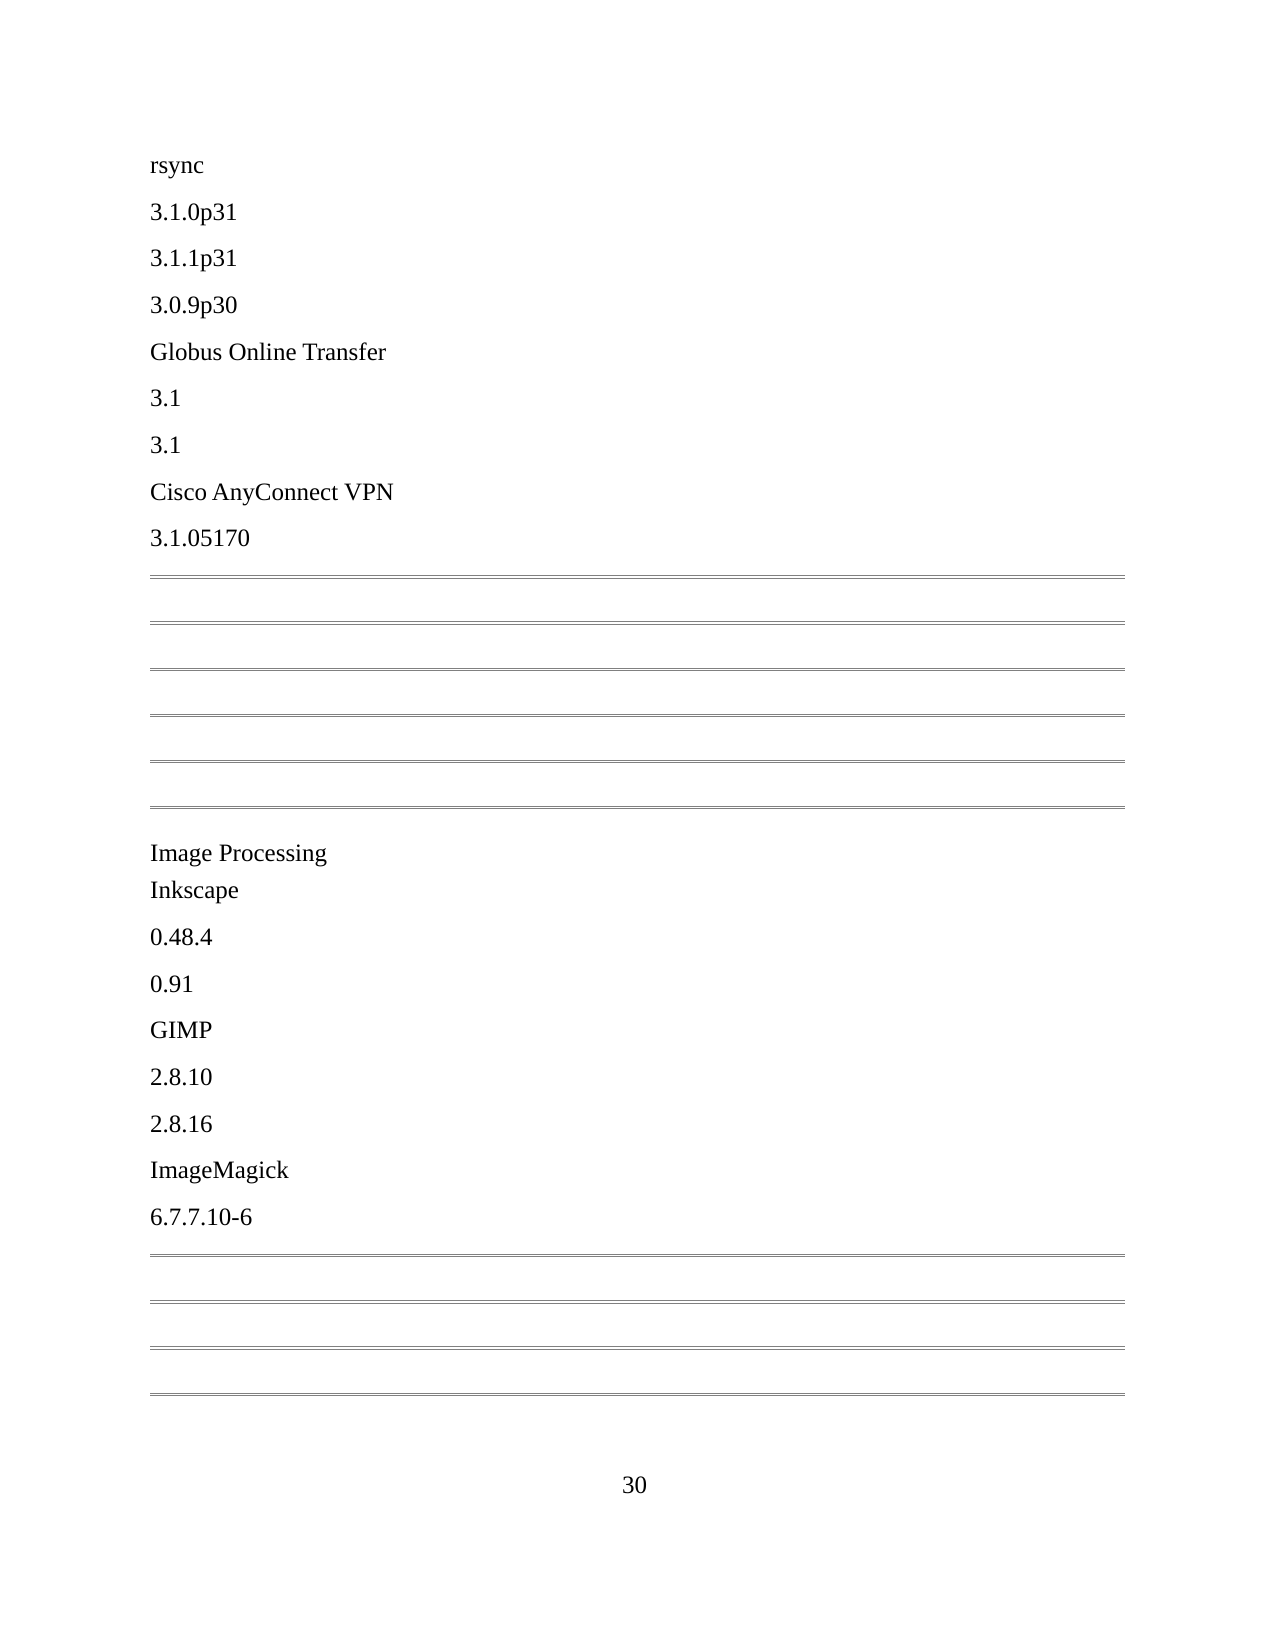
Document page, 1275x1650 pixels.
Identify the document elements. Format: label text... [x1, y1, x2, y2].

text 3.1 [150, 430, 1125, 459]
text Cisco AnyConnect VPN [150, 477, 1125, 505]
text rsync [150, 150, 1125, 179]
text 2.8.10 [150, 1062, 1125, 1091]
text Image Processing [150, 838, 1125, 867]
text Globus Online Transfer [150, 337, 1125, 365]
text Inkscape [150, 876, 1125, 904]
text 3.1.0p31 [150, 197, 1125, 225]
text GIMP [150, 1016, 1125, 1044]
text 0.48.4 [150, 922, 1125, 951]
text 0.91 [150, 969, 1125, 998]
text 3.1 [150, 383, 1125, 412]
text 3.1.1p31 [150, 243, 1125, 272]
text 2.8.16 [150, 1109, 1125, 1138]
text 3.1.05170 [150, 523, 1125, 552]
text 6.7.7.10-6 [150, 1202, 1125, 1231]
text ImageMagick [150, 1156, 1125, 1184]
text 3.0.9p30 [150, 290, 1125, 319]
